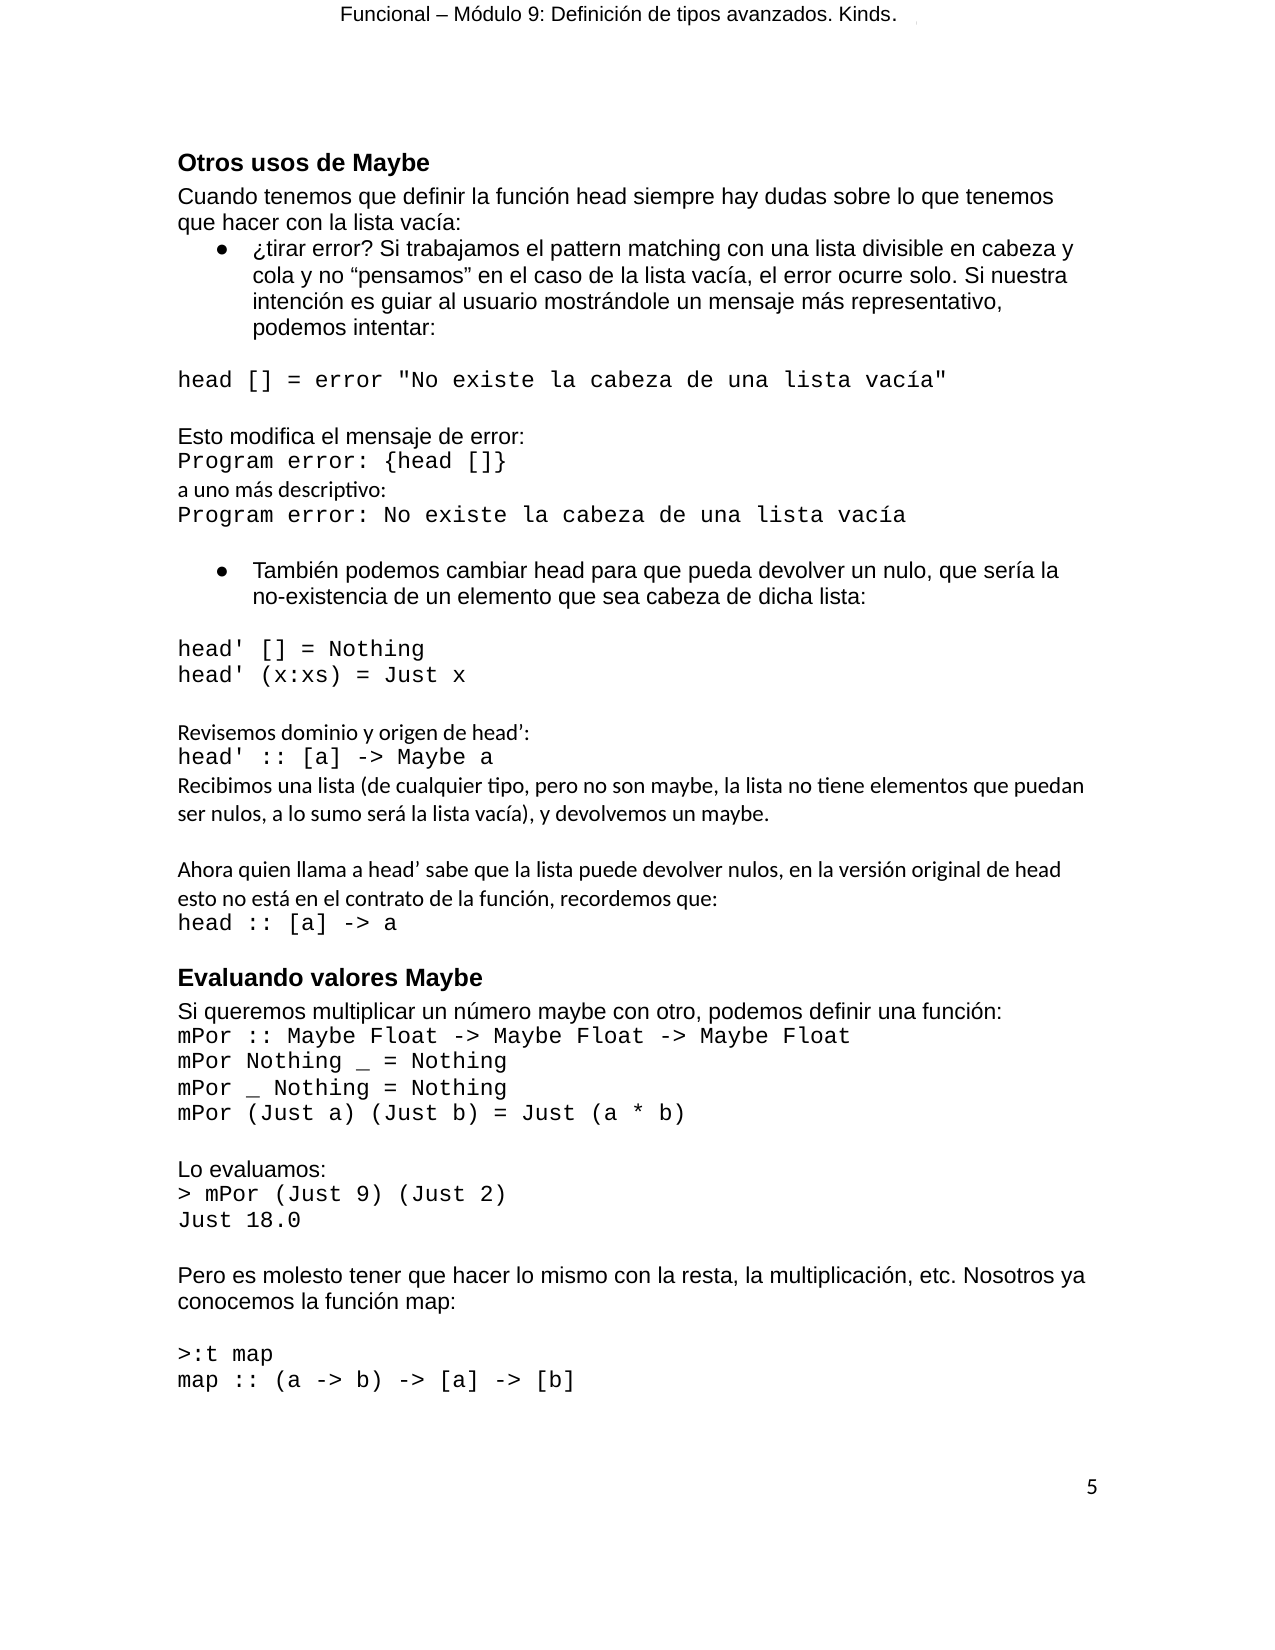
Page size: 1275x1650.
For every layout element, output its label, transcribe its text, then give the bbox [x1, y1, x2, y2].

text >:t map [177, 1343, 1098, 1369]
subtitle Otros usos de Maybe [177, 148, 1098, 176]
text mPor :: Maybe Float -> Maybe Float -> Maybe Float [177, 1024, 1098, 1050]
list También podemos cambiar head para que pueda devolver un nulo, que sería la no-existencia de un elemento que sea cabeza de dicha lista: [215, 557, 1098, 610]
text head' :: [a] -> Maybe a [177, 746, 1098, 772]
text Program error: No existe la cabeza de una lista vacía [177, 503, 1098, 529]
list ¿tirar error? Si trabajamos el pattern matching con una lista divisible en cabeza y cola y no “pensamos” en el caso de la lista vacía, el error ocurre solo. Si nuestra intención es guiar al usuario mostrándole un mensaje más representativo, podemos intentar: [215, 235, 1098, 341]
text > mPor (Just 9) (Just 2) [177, 1182, 1098, 1208]
text a uno más descriptivo: [177, 475, 1098, 503]
text head [] = error "No existe la cabeza de una lista vacía" [177, 369, 1098, 395]
text Cuando tenemos que definir la función head siempre hay dudas sobre lo que tenemos que hacer con la lista vacía: [177, 183, 1098, 235]
text Revisemos dominio y origen de head’: [177, 718, 1098, 746]
text mPor (Just a) (Just b) = Just (a * b) [177, 1102, 1098, 1128]
text mPor _ Nothing = Nothing [177, 1076, 1098, 1102]
text Ahora quien llama a head’ sabe que la lista puede devolver nulos, en la versión original de head esto no está en el contrato de la función, recordemos que: [177, 856, 1098, 912]
text head' (x:xs) = Just x [177, 664, 1098, 689]
text head' [] = Nothing [177, 638, 1098, 664]
text Recibimos una lista (de cualquier tipo, pero no son maybe, la lista no tiene elementos que puedan ser nulos, a lo sumo será la lista vacía), y devolvemos un maybe. [177, 772, 1098, 828]
text Program error: {head []} [177, 449, 1098, 475]
text Esto modifica el mensaje de error: [177, 423, 1098, 449]
text map :: (a -> b) -> [a] -> [b] [177, 1369, 1098, 1394]
text Si queremos multiplicar un número maybe con otro, podemos definir una función: [177, 998, 1098, 1024]
text mPor Nothing _ = Nothing [177, 1050, 1098, 1076]
text Pero es molesto tener que hacer lo mismo con la resta, la multiplicación, etc. Nosotros ya conocemos la función map: [177, 1262, 1098, 1315]
text Just 18.0 [177, 1208, 1098, 1234]
text Lo evaluamos: [177, 1156, 1098, 1182]
text head :: [a] -> a [177, 912, 1098, 938]
subtitle Evaluando valores Maybe [177, 963, 1098, 991]
